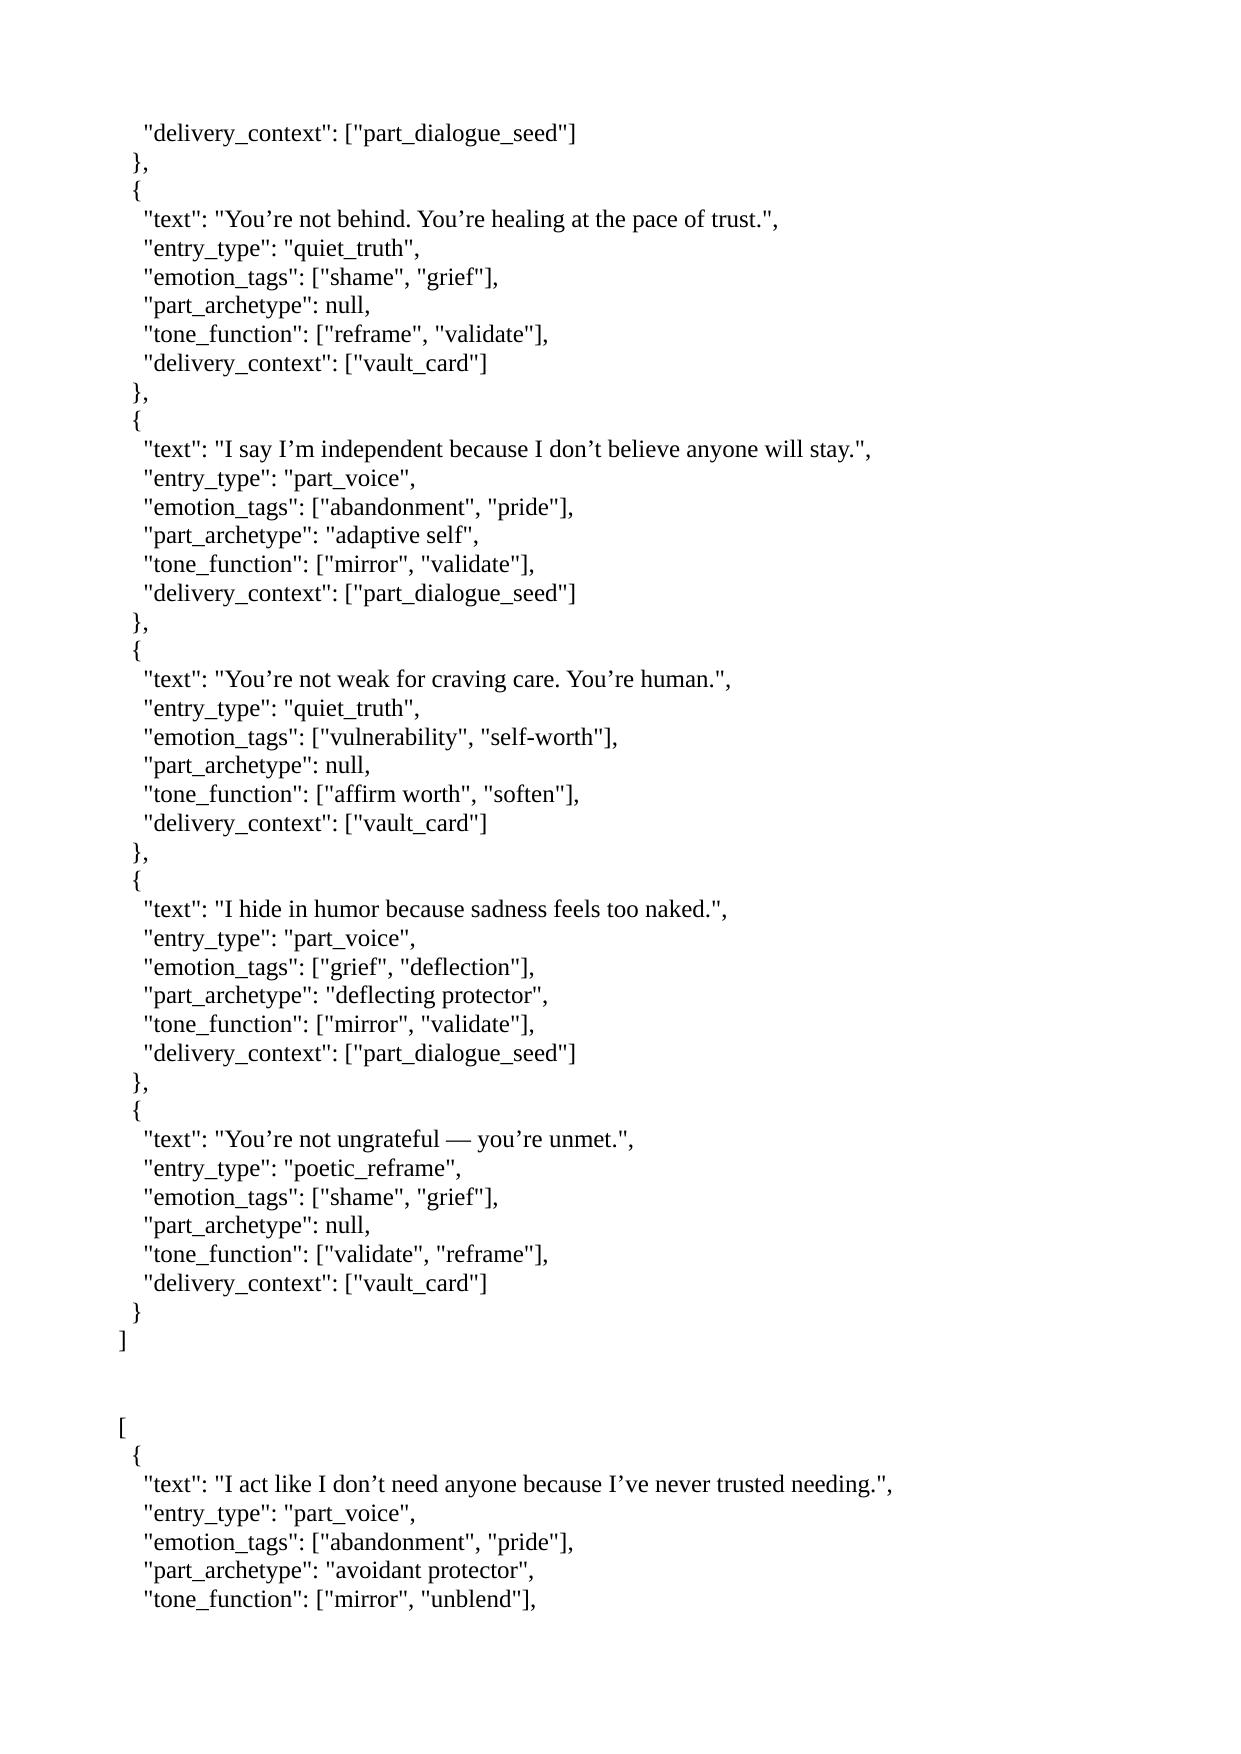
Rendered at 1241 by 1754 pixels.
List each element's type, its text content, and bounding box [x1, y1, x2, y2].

text "entry_type": "quiet_truth", [118, 233, 1122, 262]
text "entry_type": "quiet_truth", [118, 693, 1122, 722]
text "emotion_tags": ["vulnerability", "self-worth"], [118, 722, 1122, 751]
text }, [118, 377, 1122, 406]
text "text": "I act like I don’t need anyone because I’ve never trusted needing.", [118, 1469, 1122, 1498]
text "tone_function": ["affirm worth", "soften"], [118, 779, 1122, 808]
text } [118, 1297, 1122, 1326]
text "text": "I hide in humor because sadness feels too naked.", [118, 894, 1122, 923]
text "part_archetype": null, [118, 751, 1122, 779]
text "part_archetype": "adaptive self", [118, 521, 1122, 549]
text "delivery_context": ["part_dialogue_seed"] [118, 1038, 1122, 1067]
text { [118, 636, 1122, 664]
text "delivery_context": ["vault_card"] [118, 1268, 1122, 1297]
text { [118, 406, 1122, 434]
text { [118, 866, 1122, 894]
text "part_archetype": "avoidant protector", [118, 1556, 1122, 1584]
text }, [118, 837, 1122, 866]
text "part_archetype": null, [118, 291, 1122, 319]
text ] [118, 1326, 1122, 1354]
text [ [118, 1412, 1122, 1441]
text "tone_function": ["mirror", "validate"], [118, 549, 1122, 578]
text "part_archetype": "deflecting protector", [118, 981, 1122, 1009]
text { [118, 176, 1122, 204]
text "emotion_tags": ["grief", "deflection"], [118, 952, 1122, 981]
text { [118, 1441, 1122, 1469]
text "emotion_tags": ["abandonment", "pride"], [118, 1527, 1122, 1556]
text "text": "I say I’m independent because I don’t believe anyone will stay.", [118, 434, 1122, 463]
text "part_archetype": null, [118, 1211, 1122, 1239]
text "tone_function": ["reframe", "validate"], [118, 319, 1122, 348]
text "entry_type": "part_voice", [118, 1498, 1122, 1527]
text "tone_function": ["mirror", "unblend"], [118, 1584, 1122, 1613]
text "tone_function": ["validate", "reframe"], [118, 1239, 1122, 1268]
text "emotion_tags": ["shame", "grief"], [118, 262, 1122, 291]
text "text": "You’re not weak for craving care. You’re human.", [118, 664, 1122, 693]
text "tone_function": ["mirror", "validate"], [118, 1009, 1122, 1038]
text "emotion_tags": ["abandonment", "pride"], [118, 492, 1122, 521]
text "entry_type": "part_voice", [118, 463, 1122, 492]
text "delivery_context": ["vault_card"] [118, 348, 1122, 377]
text "delivery_context": ["vault_card"] [118, 808, 1122, 837]
text "delivery_context": ["part_dialogue_seed"] [118, 578, 1122, 607]
text }, [118, 147, 1122, 176]
text "entry_type": "part_voice", [118, 923, 1122, 952]
text "delivery_context": ["part_dialogue_seed"] [118, 118, 1122, 147]
text }, [118, 607, 1122, 636]
text { [118, 1096, 1122, 1124]
text "entry_type": "poetic_reframe", [118, 1153, 1122, 1182]
text "text": "You’re not behind. You’re healing at the pace of trust.", [118, 204, 1122, 233]
text "text": "You’re not ungrateful — you’re unmet.", [118, 1124, 1122, 1153]
text "emotion_tags": ["shame", "grief"], [118, 1182, 1122, 1211]
text }, [118, 1067, 1122, 1096]
